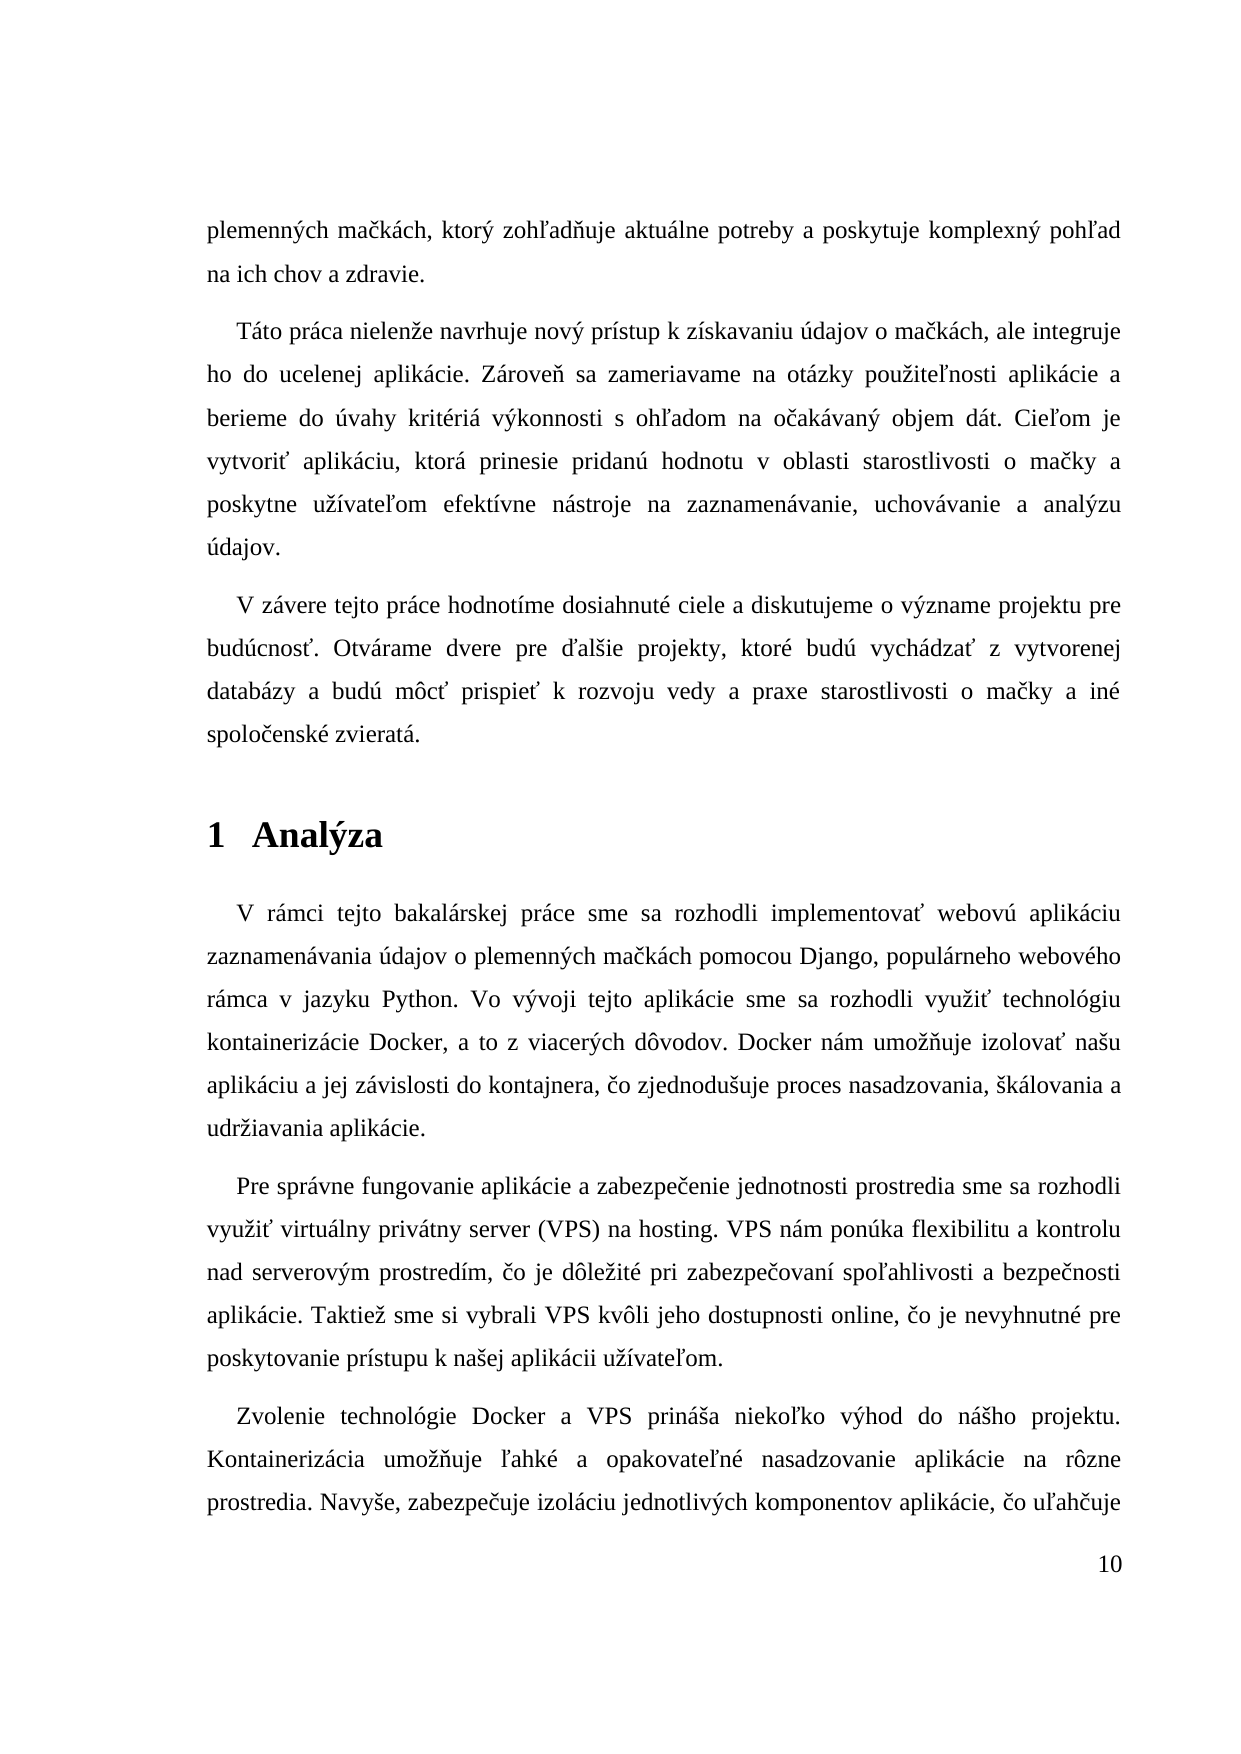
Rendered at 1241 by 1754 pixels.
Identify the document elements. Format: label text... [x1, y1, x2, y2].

text V rámci tejto bakalárskej práce sme sa rozhodli implementovať webovú aplikáciu zaznamenávania údajov o plemenných mačkách pomocou Django, populárneho webového rámca v jazyku Python. Vo vývoji tejto aplikácie sme sa rozhodli využiť technológiu kontainerizácie Docker, a to z viacerých dôvodov. Docker nám umožňuje izolovať našu aplikáciu a jej závislosti do kontajnera, čo zjednodušuje proces nasadzovania, škálovania a udržiavania aplikácie. [207, 898, 1122, 1142]
text V závere tejto práce hodnotíme dosiahnuté ciele a diskutujeme o význame projektu pre budúcnosť. Otvárame dvere pre ďalšie projekty, ktoré budú vychádzať z vytvorenej databázy a budú môcť prispieť k rozvoju vedy a praxe starostlivosti o mačky a iné spoločenské zvieratá. [207, 590, 1122, 748]
text Táto práca nielenže navrhuje nový prístup k získavaniu údajov o mačkách, ale integruje ho do ucelenej aplikácie. Zároveň sa zameriavame na otázky použiteľnosti aplikácie a berieme do úvahy kritériá výkonnosti s ohľadom na očakávaný objem dát. Cieľom je vytvoriť aplikáciu, ktorá prinesie pridanú hodnotu v oblasti starostlivosti o mačky a poskytne užívateľom efektívne nástroje na zaznamenávanie, uchovávanie a analýzu údajov. [207, 316, 1122, 561]
text Zvolenie technológie Docker a VPS prináša niekoľko výhod do nášho projektu. Kontainerizácia umožňuje ľahké a opakovateľné nasadzovanie aplikácie na rôzne prostredia. Navyše, zabezpečuje izoláciu jednotlivých komponentov aplikácie, čo uľahčuje [207, 1401, 1122, 1516]
text plemenných mačkách, ktorý zohľadňuje aktuálne potreby a poskytuje komplexný pohľad na ich chov a zdravie. [207, 216, 1122, 287]
text Pre správne fungovanie aplikácie a zabezpečenie jednotnosti prostredia sme sa rozhodli využiť virtuálny privátny server (VPS) na hosting. VPS nám ponúka flexibilitu a kontrolu nad serverovým prostredím, čo je dôležité pri zabezpečovaní spoľahlivosti a bezpečnosti aplikácie. Taktiež sme si vybrali VPS kvôli jeho dostupnosti online, čo je nevyhnutné pre poskytovanie prístupu k našej aplikácii užívateľom. [207, 1171, 1122, 1372]
subtitle Analýza [207, 812, 1122, 855]
